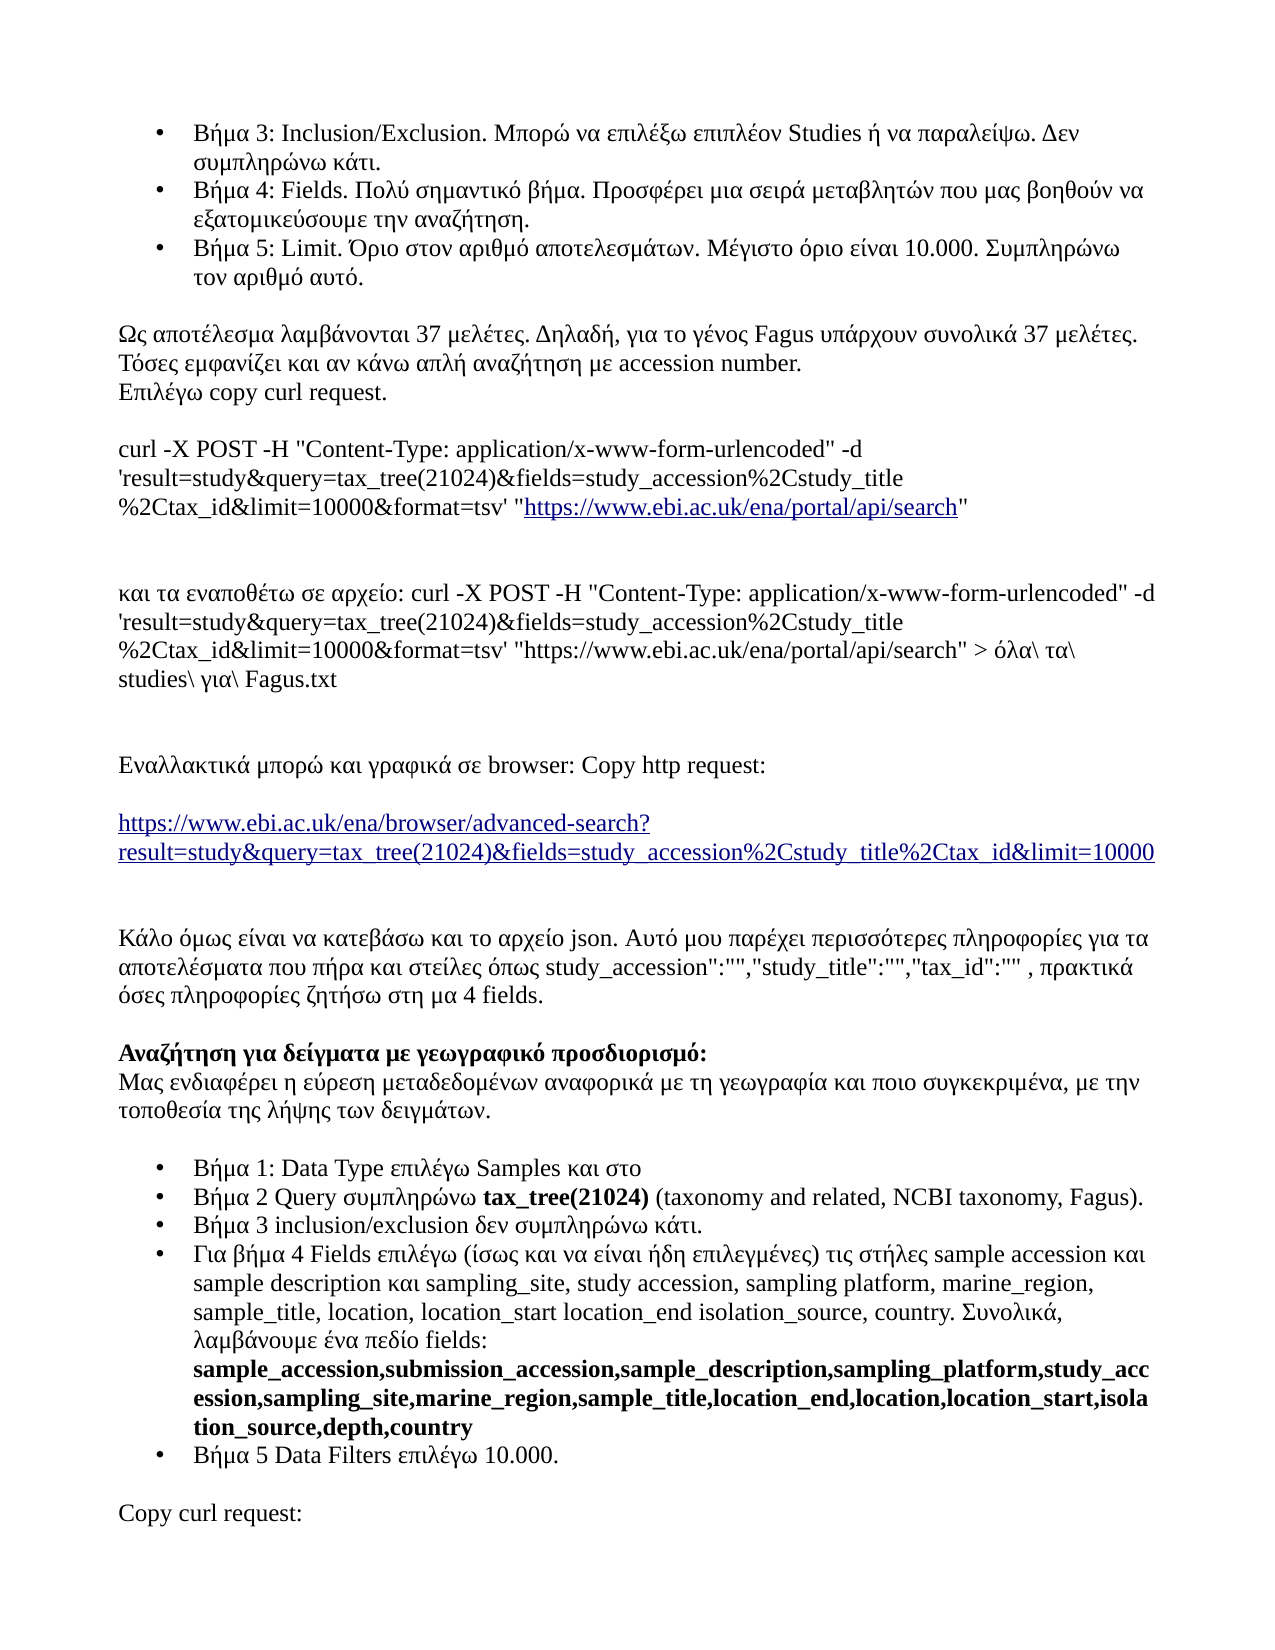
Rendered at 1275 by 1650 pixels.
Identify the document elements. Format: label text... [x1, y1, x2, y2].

text Κάλο όμως είναι να κατεβάσω και το αρχείο json. Αυτό μου παρέχει περισσότερες πληροφορίες για τα αποτελέσματα που πήρα και στείλες όπως study_accession":"","study_title":"","tax_id":"" , πρακτικά όσες πληροφορίες ζητήσω στη μα 4 fields. [118, 923, 1157, 1009]
list Βήμα 2 Query συμπληρώνω tax_tree(21024) (taxonomy and related, NCBI taxonomy, Fagus). [156, 1182, 1157, 1211]
list Βήμα 3: Inclusion/Exclusion. Μπορώ να επιλέξω επιπλέον Studies ή να παραλείψω. Δεν συμπληρώνω κάτι. [156, 118, 1157, 176]
list Βήμα 3 inclusion/exclusion δεν συμπληρώνω κάτι. [156, 1211, 1157, 1239]
text Εναλλακτικά μπορώ και γραφικά σε browser: Copy http request: [118, 751, 1157, 779]
list Βήμα 5: Limit. Όριο στον αριθμό αποτελεσμάτων. Μέγιστο όριο είναι 10.000. Συμπληρώνω τον αριθμό αυτό. [156, 233, 1157, 291]
text Copy curl request: [118, 1498, 1157, 1527]
list Για βήμα 4 Fields επιλέγω (ίσως και να είναι ήδη επιλεγμένες) τις στήλες sample accession και sample description και sampling_site, study accession, sampling platform, marine_region, sample_title, location, location_start location_end isolation_source, country. Συνολικά, λαμβάνουμε ένα πεδίο fields: sample_accession,submission_accession,sample_description,sampling_platform,study_accession,sampling_site,marine_region,sample_title,location_end,location,location_start,isolation_source,depth,country [156, 1239, 1157, 1441]
list Βήμα 1: Data Type επιλέγω Samples και στο [156, 1153, 1157, 1182]
list Βήμα 5 Data Filters επιλέγω 10.000. [156, 1441, 1157, 1469]
text https://www.ebi.ac.uk/ena/browser/advanced-search?result=study&query=tax_tree(21024)&fields=study_accession%2Cstudy_title%2Ctax_id&limit=10000 [118, 808, 1157, 866]
text Μας ενδιαφέρει η εύρεση μεταδεδομένων αναφορικά με τη γεωγραφία και ποιο συγκεκριμένα, με την τοποθεσία της λήψης των δειγμάτων. [118, 1067, 1157, 1124]
text Αναζήτηση για δείγματα με γεωγραφικό προσδιορισμό: [118, 1038, 1157, 1067]
text Ως αποτέλεσμα λαμβάνονται 37 μελέτες. Δηλαδή, για το γένος Fagus υπάρχουν συνολικά 37 μελέτες. Τόσες εμφανίζει και αν κάνω απλή αναζήτηση με accession number. [118, 319, 1157, 377]
text Επιλέγω copy curl request. [118, 377, 1157, 406]
text και τα εναποθέτω σε αρχείο: curl -X POST -H "Content-Type: application/x-www-form-urlencoded" -d 'result=study&query=tax_tree(21024)&fields=study_accession%2Cstudy_title%2Ctax_id&limit=10000&format=tsv' "https://www.ebi.ac.uk/ena/portal/api/search" > όλα\ τα\ studies\ για\ Fagus.txt [118, 578, 1157, 693]
text curl -X POST -H "Content-Type: application/x-www-form-urlencoded" -d 'result=study&query=tax_tree(21024)&fields=study_accession%2Cstudy_title%2Ctax_id&limit=10000&format=tsv' "https://www.ebi.ac.uk/ena/portal/api/search" [118, 434, 1157, 521]
list Βήμα 4: Fields. Πολύ σημαντικό βήμα. Προσφέρει μια σειρά μεταβλητών που μας βοηθούν να εξατομικεύσουμε την αναζήτηση. [156, 176, 1157, 233]
